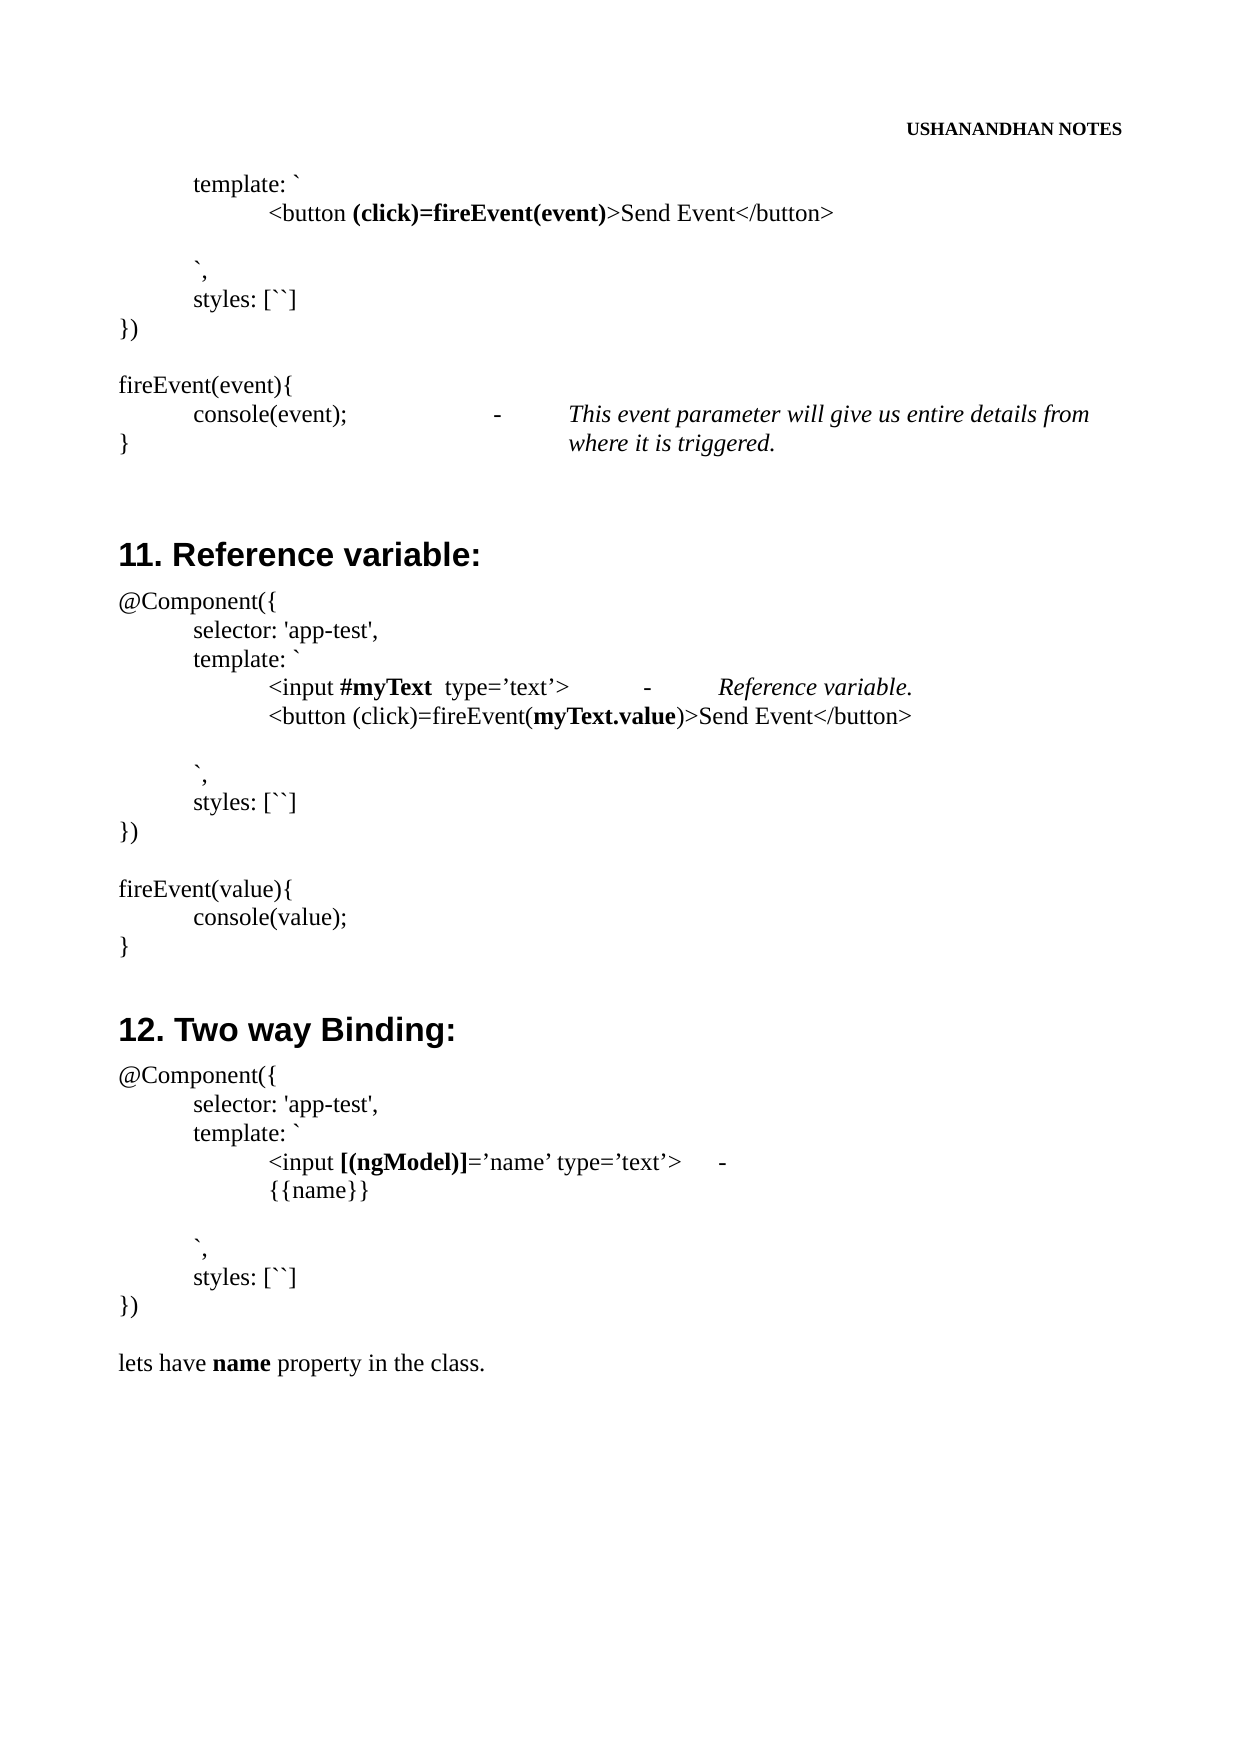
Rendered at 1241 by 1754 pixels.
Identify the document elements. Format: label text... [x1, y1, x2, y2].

subtitle 12. Two way Binding: [118, 1009, 1122, 1048]
text lets have name property in the class. [118, 1348, 1122, 1377]
text }) [118, 313, 1122, 342]
text } where it is triggered. [118, 428, 1122, 457]
text selector: 'app-test', [118, 615, 1122, 644]
text <input [(ngModel)]=’name’ type=’text’> - [118, 1147, 1122, 1176]
text template: ` [118, 169, 1122, 198]
text <button (click)=fireEvent(myText.value)>Send Event</button> [118, 701, 1122, 730]
text fireEvent(event){ [118, 370, 1122, 399]
text }) [118, 1291, 1122, 1319]
text selector: 'app-test', [118, 1089, 1122, 1118]
text @Component({ [118, 1061, 1122, 1089]
text {{name}} [118, 1176, 1122, 1204]
text styles: [``] [118, 1262, 1122, 1291]
text @Component({ [118, 586, 1122, 615]
text template: ` [118, 1118, 1122, 1147]
text console(value); [118, 902, 1122, 931]
text <button (click)=fireEvent(event)>Send Event</button> [118, 198, 1122, 227]
text styles: [``] [118, 787, 1122, 816]
text `, [118, 1233, 1122, 1262]
text fireEvent(value){ [118, 874, 1122, 902]
text styles: [``] [118, 284, 1122, 313]
text console(event); - This event parameter will give us entire details from [118, 399, 1122, 428]
text `, [118, 255, 1122, 284]
text template: ` [118, 644, 1122, 672]
subtitle 11. Reference variable: [118, 535, 1122, 574]
text } [118, 931, 1122, 960]
text <input #myText type=’text’> - Reference variable. [118, 672, 1122, 701]
text }) [118, 816, 1122, 845]
text `, [118, 759, 1122, 787]
